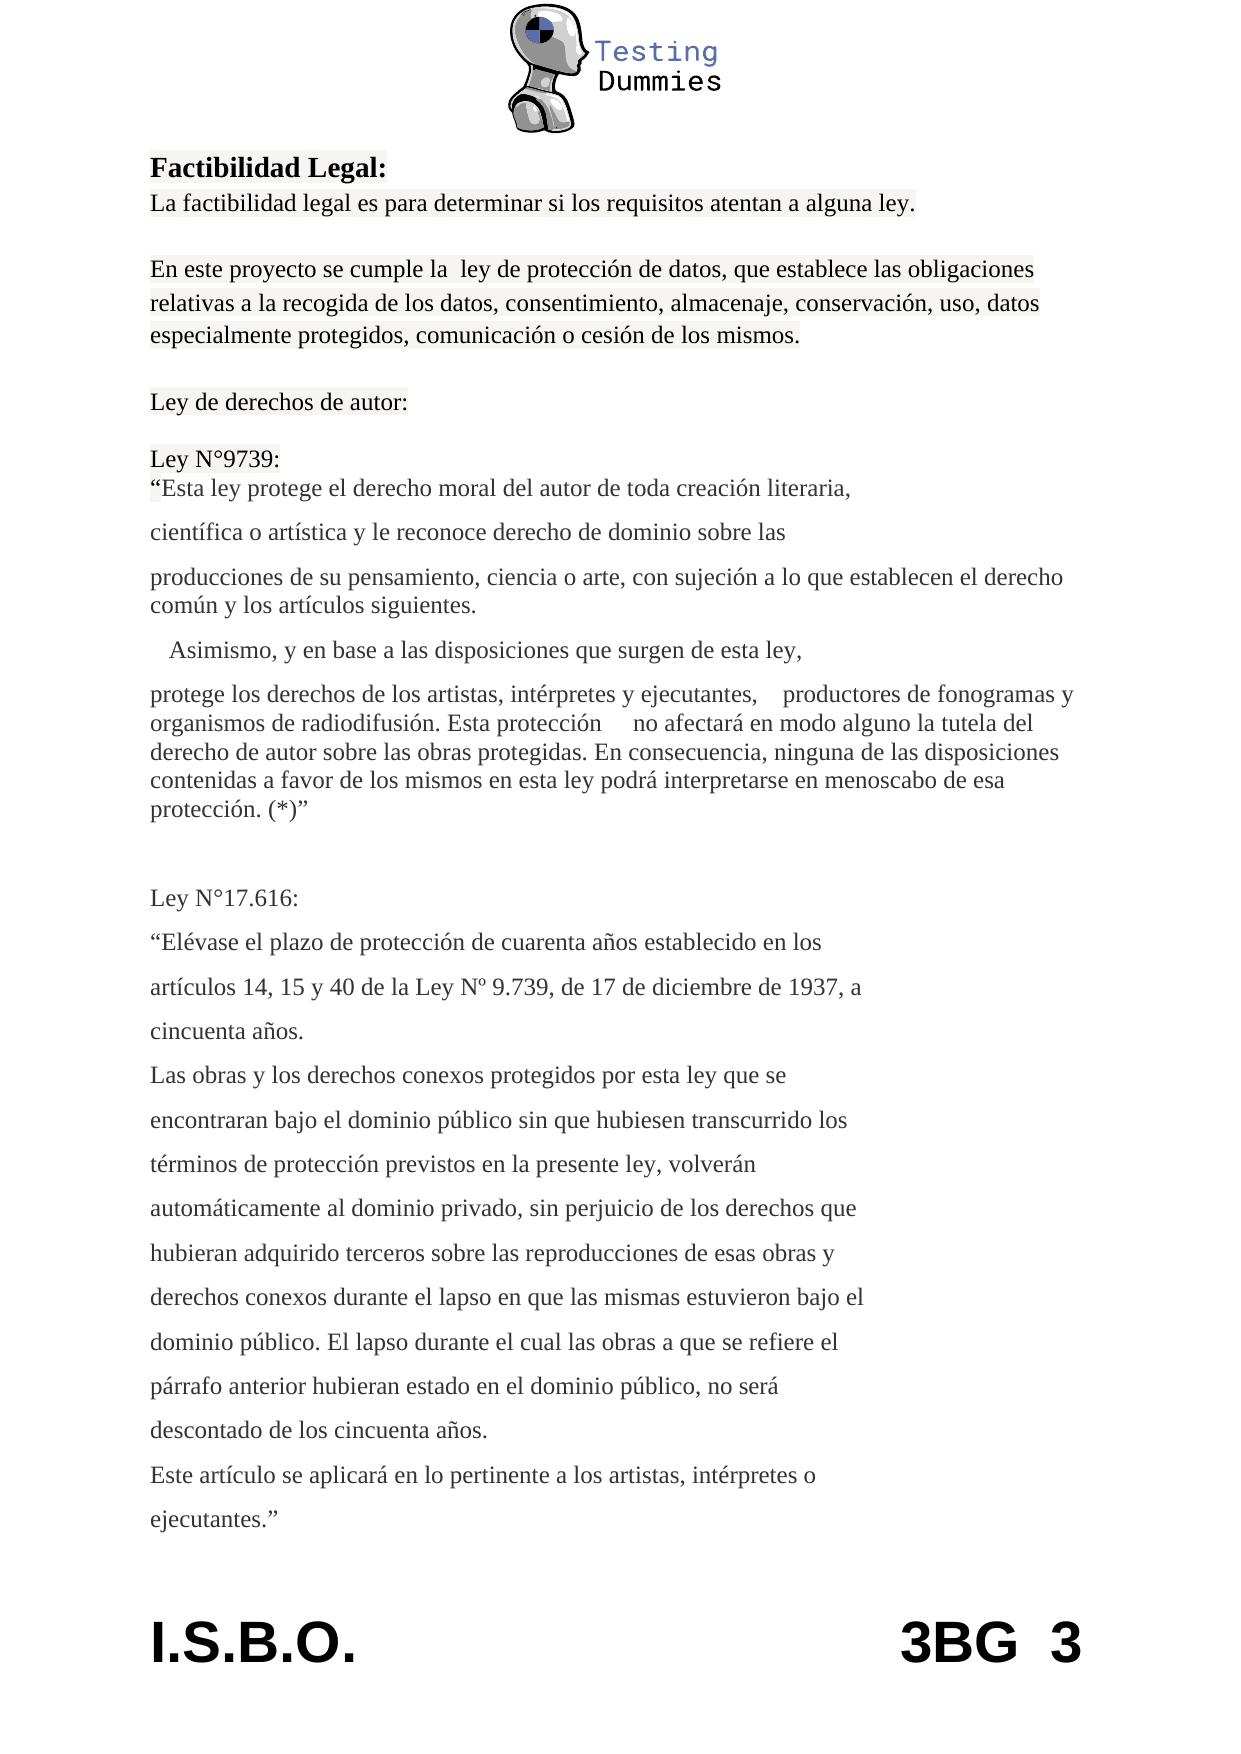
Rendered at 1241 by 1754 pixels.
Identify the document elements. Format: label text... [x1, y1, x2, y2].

text artículos 14, 15 y 40 de la Ley Nº 9.739, de 17 de diciembre de 1937, a [150, 972, 1090, 1000]
text Asimismo, y en base a las disposiciones que surgen de esta ley, [150, 635, 1090, 663]
text Ley N°17.616: [150, 883, 1090, 912]
text encontraran bajo el dominio público sin que hubiesen transcurrido los [150, 1105, 1090, 1133]
text Las obras y los derechos conexos protegidos por esta ley que se [150, 1060, 1090, 1089]
text Factibilidad Legal: [150, 150, 1090, 183]
text producciones de su pensamiento, ciencia o arte, con sujeción a lo que establecen el derecho común y los artículos siguientes. [150, 562, 1090, 619]
text La factibilidad legal es para determinar si los requisitos atentan a alguna ley. En este proyecto se cumple la ley de protección de datos, que establece las obligaciones relativas a la recogida de los datos, consentimiento, almacenaje, conservación, uso, datos especialmente protegidos, comunicación o cesión de los mismos. [150, 188, 1090, 349]
text automáticamente al dominio privado, sin perjuicio de los derechos que [150, 1193, 1090, 1222]
text protege los derechos de los artistas, intérpretes y ejecutantes, productores de fonogramas y organismos de radiodifusión. Esta protección no afectará en modo alguno la tutela del derecho de autor sobre las obras protegidas. En consecuencia, ninguna de las disposiciones contenidas a favor de los mismos en esta ley podrá interpretarse en menoscabo de esa protección. (*)” [150, 679, 1090, 823]
text Ley de derechos de autor: Ley N°9739: “Esta ley protege el derecho moral del autor de toda creación literaria, [150, 387, 1090, 502]
text hubieran adquirido terceros sobre las reproducciones de esas obras y [150, 1238, 1090, 1267]
text dominio público. El lapso durante el cual las obras a que se refiere el [150, 1327, 1090, 1355]
text términos de protección previstos en la presente ley, volverán [150, 1149, 1090, 1178]
text descontado de los cincuenta años. [150, 1415, 1090, 1444]
text Este artículo se aplicará en lo pertinente a los artistas, intérpretes o [150, 1460, 1090, 1488]
text científica o artística y le reconoce derecho de dominio sobre las [150, 517, 1090, 546]
text párrafo anterior hubieran estado en el dominio público, no será [150, 1371, 1090, 1400]
text “Elévase el plazo de protección de cuarenta años establecido en los [150, 927, 1090, 956]
text derechos conexos durante el lapso en que las mismas estuvieron bajo el [150, 1282, 1090, 1311]
text cincuenta años. [150, 1016, 1090, 1045]
text ejecutantes.” [150, 1504, 1090, 1533]
